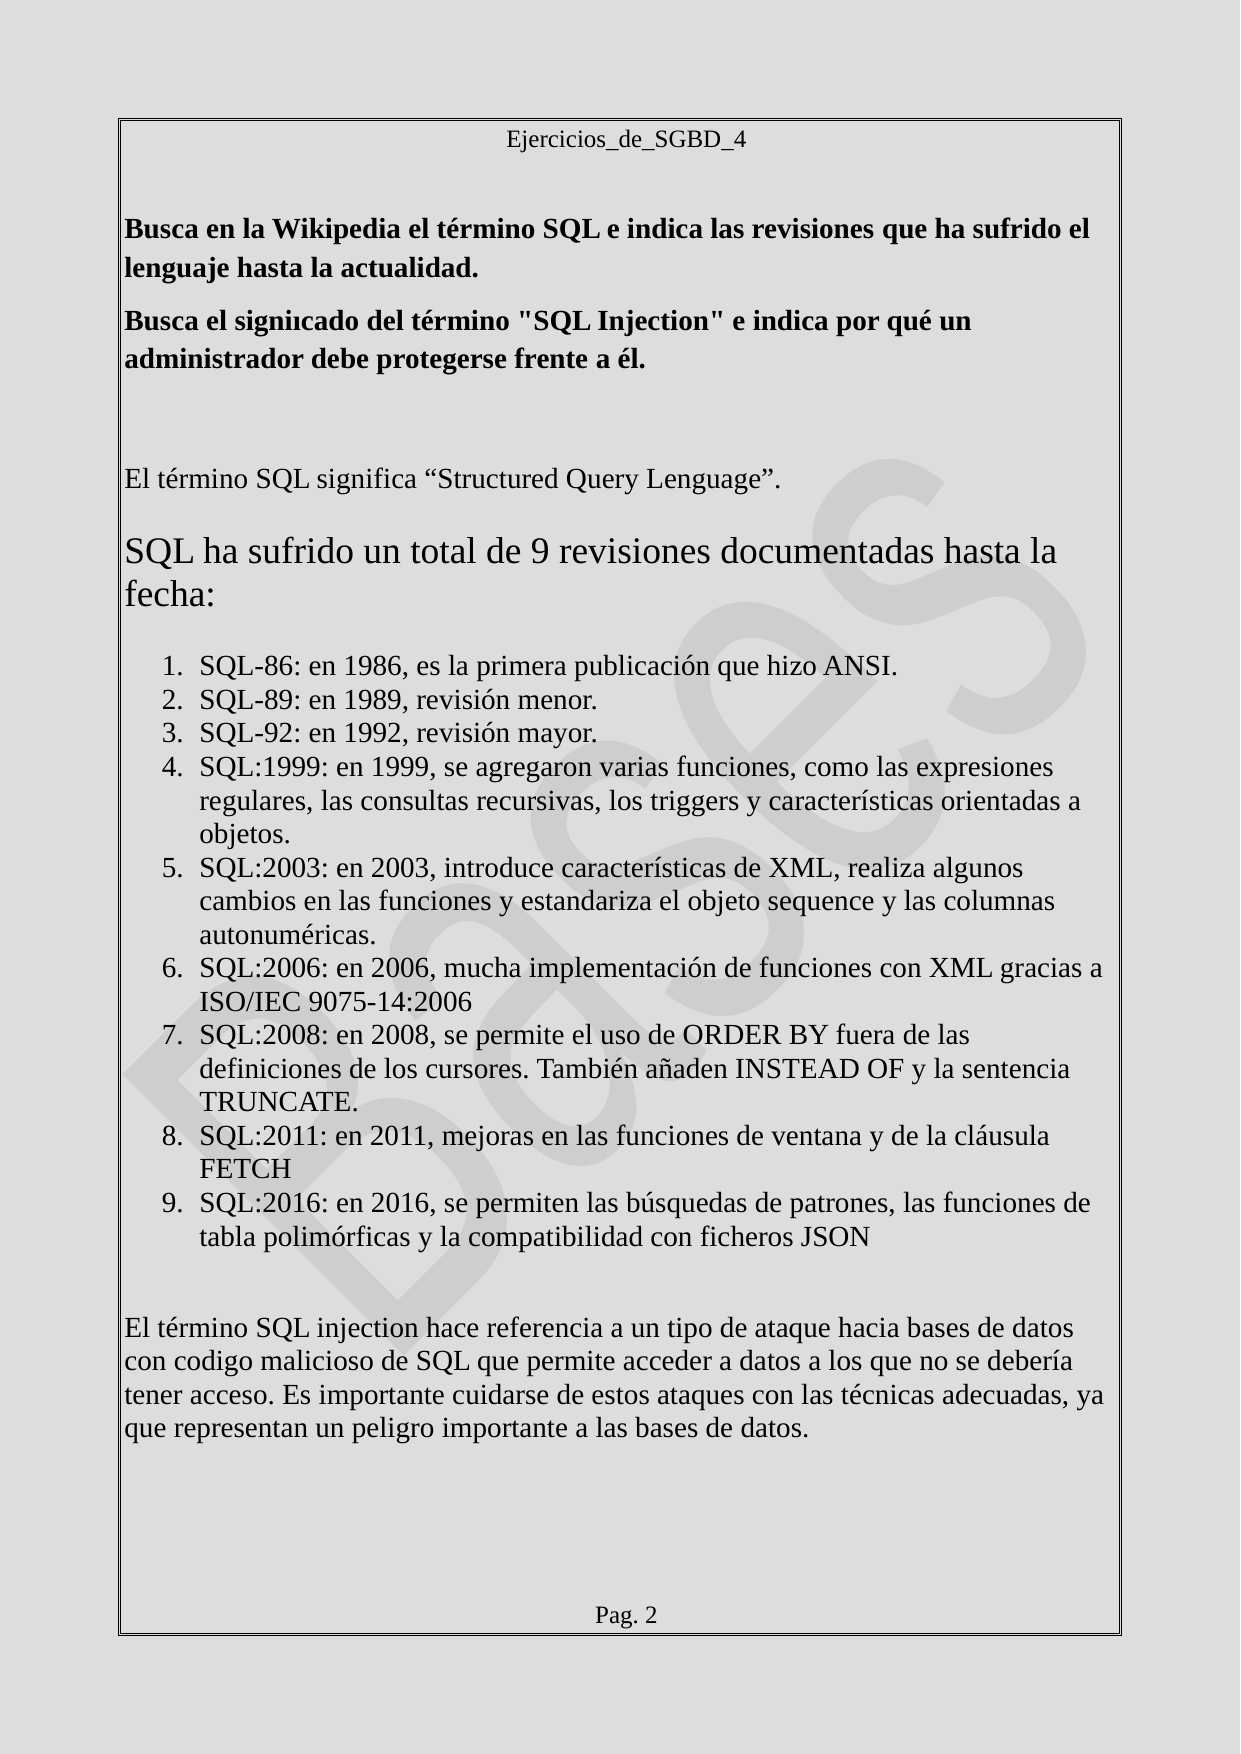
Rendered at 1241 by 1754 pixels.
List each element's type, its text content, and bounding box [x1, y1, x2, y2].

list [844, 682, 1029, 716]
text SQL ha sufrido un total de 9 revisiones documentadas hasta la fecha: [849, 529, 1116, 615]
list SQL:2011: en 2011, mejoras en las funciones de ventana y de la cláusula FETCH [162, 1118, 232, 1185]
list [711, 682, 820, 716]
list [722, 716, 786, 749]
list SQL:2006: en 2006, mucha implementación de funciones con XML gracias a ISO/IEC 9075-14:2006 [726, 950, 1116, 1017]
list SQL:2006: en 2006, mucha implementación de funciones con XML gracias a ISO/IEC 9075-14:2006 [162, 950, 412, 1017]
text El término SQL injection hace referencia a un tipo de ataque hacia bases de datos con codigo malicioso de SQL que permite acceder a datos a los que no se debería tener acceso. Es importante cuidarse de estos ataques con las técnicas adecuadas, ya que representan un peligro importante a las bases de datos. [124, 1310, 1116, 1444]
list SQL-86: en 1986, es la primera publicación que hizo ANSI. [843, 648, 1050, 682]
list SQL:2011: en 2011, mejoras en las funciones de ventana y de la cláusula FETCH [217, 1118, 315, 1168]
list SQL-86: en 1986, es la primera publicación que hizo ANSI. [710, 648, 824, 682]
list SQL:2006: en 2006, mucha implementación de funciones con XML gracias a ISO/IEC 9075-14:2006 [422, 950, 530, 1017]
list SQL:2003: en 2003, introduce características de XML, realiza algunos cambios en las funciones y estandariza el objeto sequence y las columnas autonuméricas. [162, 850, 768, 950]
text SQL ha sufrido un total de 9 revisiones documentadas hasta la fecha: [947, 597, 1035, 615]
list SQL:2008: en 2008, se permite el uso de ORDER BY fuera de las definiciones de los cursores. También añaden INSTEAD OF y la sentencia TRUNCATE. [511, 1017, 609, 1118]
list SQL:2016: en 2016, se permiten las búsquedas de patrones, las funciones de tabla polimórficas y la compatibilidad con ficheros JSON [500, 1185, 1116, 1252]
list [811, 716, 1116, 749]
list SQL:2006: en 2006, mucha implementación de funciones con XML gracias a ISO/IEC 9075-14:2006 [566, 950, 760, 1017]
list SQL-92: en 1992, revisión mayor. [162, 716, 701, 749]
list SQL:2008: en 2008, se permite el uso de ORDER BY fuera de las definiciones de los cursores. También añaden INSTEAD OF y la sentencia TRUNCATE. [179, 1019, 326, 1118]
list SQL:1999: en 1999, se agregaron varias funciones, como las expresiones regulares, las consultas recursivas, los triggers y características orientadas a objetos. [567, 749, 806, 850]
list SQL:2003: en 2003, introduce características de XML, realiza algunos cambios en las funciones y estandariza el objeto sequence y las columnas autonuméricas. [752, 850, 1116, 950]
list SQL-86: en 1986, es la primera publicación que hizo ANSI. [1080, 648, 1116, 682]
list SQL:1999: en 1999, se agregaron varias funciones, como las expresiones regulares, las consultas recursivas, los triggers y características orientadas a objetos. [162, 749, 574, 850]
text SQL ha sufrido un total de 9 revisiones documentadas hasta la fecha: [124, 529, 863, 615]
list SQL:2011: en 2011, mejoras en las funciones de ventana y de la cláusula FETCH [449, 1118, 1116, 1185]
list SQL:2008: en 2008, se permite el uso de ORDER BY fuera de las definiciones de los cursores. También añaden INSTEAD OF y la sentencia TRUNCATE. [632, 1017, 1116, 1118]
list [1052, 682, 1116, 716]
list SQL:2008: en 2008, se permite el uso de ORDER BY fuera de las definiciones de los cursores. También añaden INSTEAD OF y la sentencia TRUNCATE. [329, 1017, 500, 1118]
list SQL:2016: en 2016, se permiten las búsquedas de patrones, las funciones de tabla polimórficas y la compatibilidad con ficheros JSON [300, 1185, 466, 1252]
list SQL:1999: en 1999, se agregaron varias funciones, como las expresiones regulares, las consultas recursivas, los triggers y características orientadas a objetos. [918, 749, 1116, 850]
list SQL-86: en 1986, es la primera publicación que hizo ANSI. [162, 648, 678, 682]
list SQL:2011: en 2011, mejoras en las funciones de ventana y de la cláusula FETCH [312, 1131, 459, 1185]
text Busca en la Wikipedia el término SQL e indica las revisiones que ha sufrido el lenguaje hasta la actualidad. [124, 211, 1116, 283]
text Busca el signiıcado del término "SQL Injection" e indica por qué un administrador debe protegerse frente a él. [124, 303, 1116, 375]
text El término SQL significa “Structured Query Lenguage”. [124, 462, 866, 495]
list SQL-89: en 1989, revisión menor. [162, 682, 683, 716]
list SQL:1999: en 1999, se agregaron varias funciones, como las expresiones regulares, las consultas recursivas, los triggers y características orientadas a objetos. [778, 749, 908, 832]
text [912, 462, 1116, 495]
list SQL:2016: en 2016, se permiten las búsquedas de patrones, las funciones de tabla polimórficas y la compatibilidad con ficheros JSON [162, 1185, 299, 1252]
